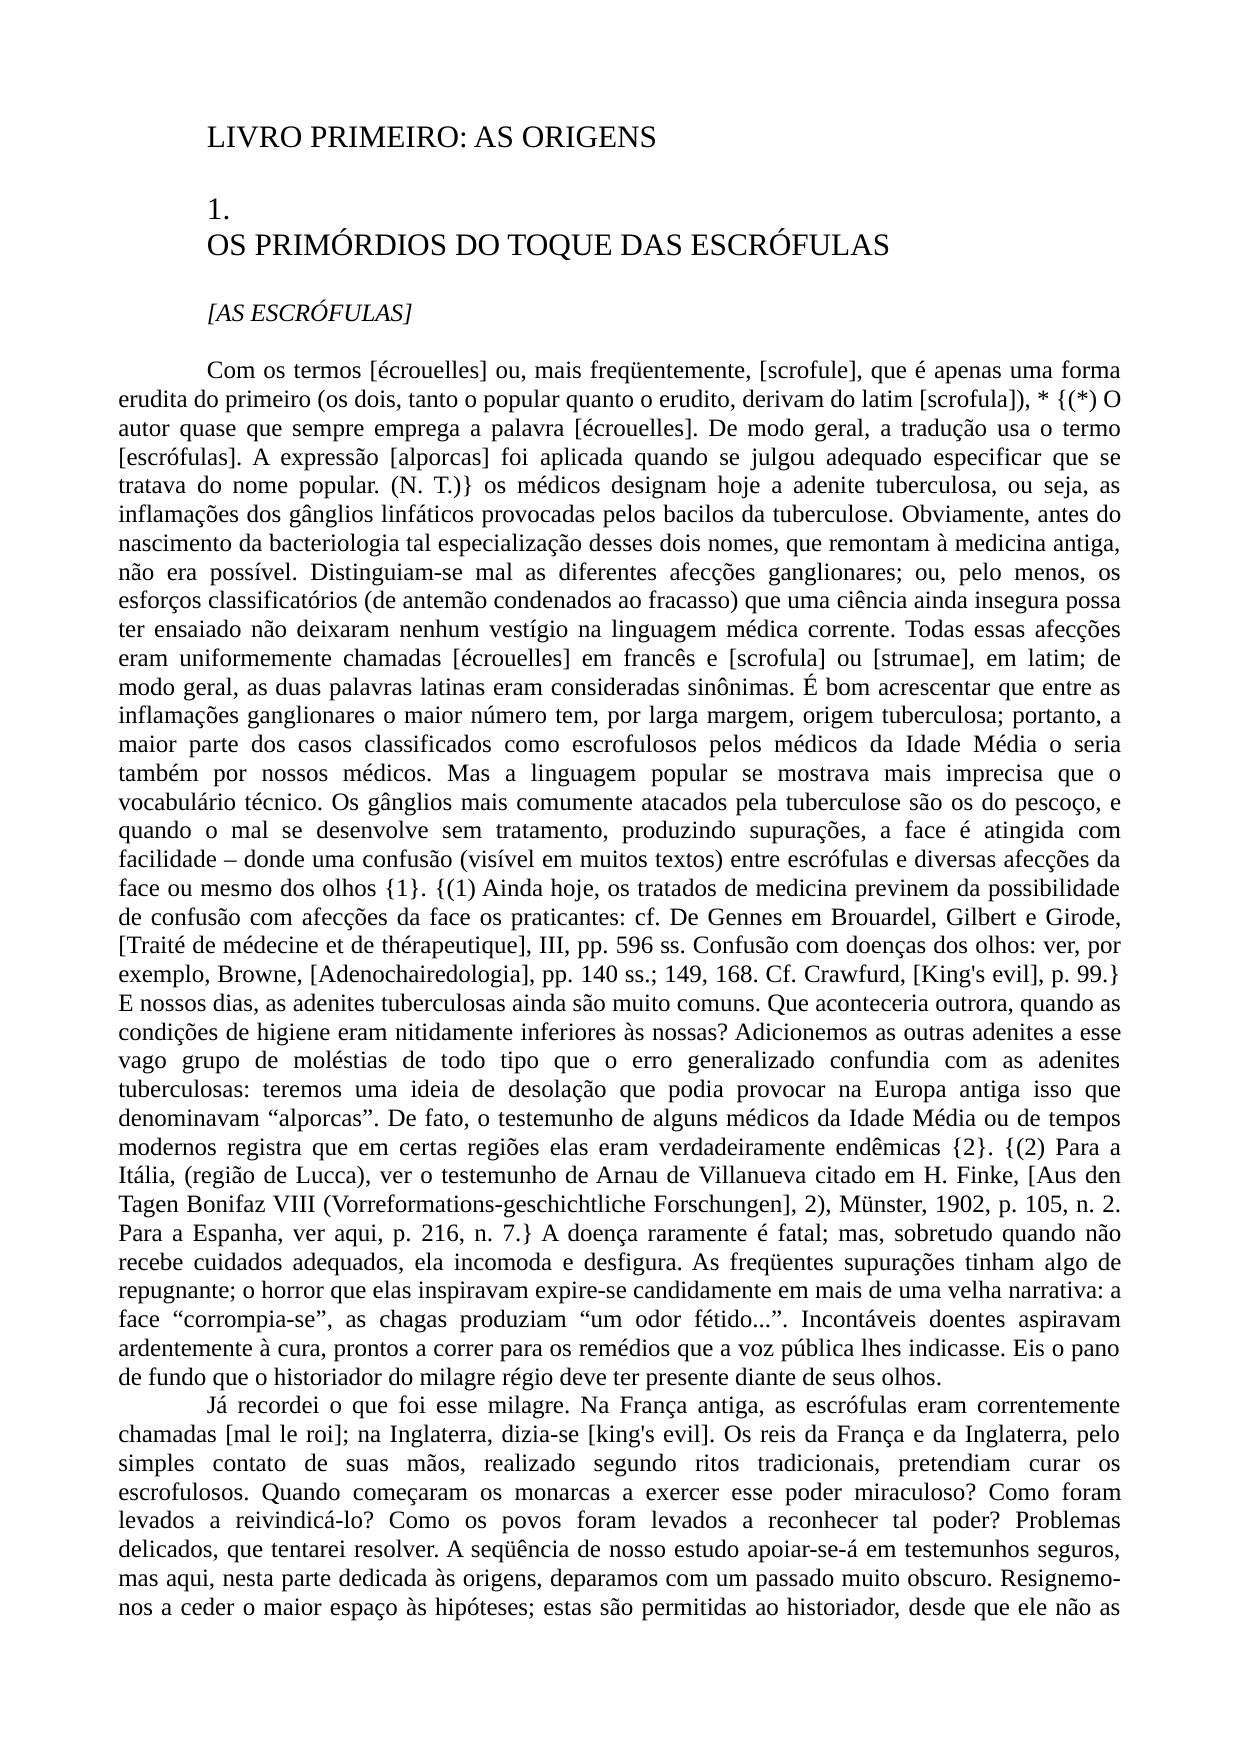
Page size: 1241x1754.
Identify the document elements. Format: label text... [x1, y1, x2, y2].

text Com os termos [écrouelles] ou, mais freqüentemente, [scrofule], que é apenas uma forma erudita do primeiro (os dois, tanto o popular quanto o erudito, derivam do latim [scrofula]), * {(*) O autor quase que sempre emprega a palavra [écrouelles]. De modo geral, a tradução usa o termo [escrófulas]. A expressão [alporcas] foi aplicada quando se julgou adequado especificar que se tratava do nome popular. (N. T.)} os médicos designam hoje a adenite tuberculosa, ou seja, as inflamações dos gânglios linfáticos provocadas pelos bacilos da tuberculose. Obviamente, antes do nascimento da bacteriologia tal especialização desses dois nomes, que remontam à medicina antiga, não era possível. Distinguiam-se mal as diferentes afecções ganglionares; ou, pelo menos, os esforços classificatórios (de antemão condenados ao fracasso) que uma ciência ainda insegura possa ter ensaiado não deixaram nenhum vestígio na linguagem médica corrente. Todas essas afecções eram uniformemente chamadas [écrouelles] em francês e [scrofula] ou [strumae], em latim; de modo geral, as duas palavras latinas eram consideradas sinônimas. É bom acrescentar que entre as inflamações ganglionares o maior número tem, por larga margem, origem tuberculosa; portanto, a maior parte dos casos classificados como escrofulosos pelos médicos da Idade Média o seria também por nossos médicos. Mas a linguagem popular se mostrava mais imprecisa que o vocabulário técnico. Os gânglios mais comumente atacados pela tuberculose são os do pescoço, e quando o mal se desenvolve sem tratamento, produzindo supurações, a face é atingida com facilidade – donde uma confusão (visível em muitos textos) entre escrófulas e diversas afecções da face ou mesmo dos olhos {1}. {(1) Ainda hoje, os tratados de medicina previnem da possibilidade de confusão com afecções da face os praticantes: cf. De Gennes em Brouardel, Gilbert e Girode, [Traité de médecine et de thérapeutique], III, pp. 596 ss. Confusão com doenças dos olhos: ver, por exemplo, Browne, [Adenochairedologia], pp. 140 ss.; 149, 168. Cf. Crawfurd, [King's evil], p. 99.} E nossos dias, as adenites tuberculosas ainda são muito comuns. Que aconteceria outrora, quando as condições de higiene eram nitidamente inferiores às nossas? Adicionemos as outras adenites a esse vago grupo de moléstias de todo tipo que o erro generalizado confundia com as adenites tuberculosas: teremos uma ideia de desolação que podia provocar na Europa antiga isso que denominavam “alporcas”. De fato, o testemunho de alguns médicos da Idade Média ou de tempos modernos registra que em certas regiões elas eram verdadeiramente endêmicas {2}. {(2) Para a Itália, (região de Lucca), ver o testemunho de Arnau de Villanueva citado em H. Finke, [Aus den Tagen Bonifaz VIII (Vorreformations-geschichtliche Forschungen], 2), Münster, 1902, p. 105, n. 2. Para a Espanha, ver aqui, p. 216, n. 7.} A doença raramente é fatal; mas, sobretudo quando não recebe cuidados adequados, ela incomoda e desfigura. As freqüentes supurações tinham algo de repugnante; o horror que elas inspiravam expire-se candidamente em mais de uma velha narrativa: a face “corrompia-se”, as chagas produziam “um odor fétido...”. Incontáveis doentes aspiravam ardentemente à cura, prontos a correr para os remédios que a voz pública lhes indicasse. Eis o pano de fundo que o historiador do milagre régio deve ter presente diante de seus olhos. [118, 355, 1122, 1390]
text [AS ESCRÓFULAS] [118, 298, 1122, 327]
text LIVRO PRIMEIRO: AS ORIGENS [118, 118, 1122, 154]
text OS PRIMÓRDIOS DO TOQUE DAS ESCRÓFULAS [118, 226, 1122, 262]
text 1. [118, 190, 1122, 226]
text Já recordei o que foi esse milagre. Na França antiga, as escrófulas eram correntemente chamadas [mal le roi]; na Inglaterra, dizia-se [king's evil]. Os reis da França e da Inglaterra, pelo simples contato de suas mãos, realizado segundo ritos tradicionais, pretendiam curar os escrofulosos. Quando começaram os monarcas a exercer esse poder miraculoso? Como foram levados a reivindicá-lo? Como os povos foram levados a reconhecer tal poder? Problemas delicados, que tentarei resolver. A seqüência de nosso estudo apoiar-se-á em testemunhos seguros, mas aqui, nesta parte dedicada às origens, deparamos com um passado muito obscuro. Resignemo-nos a ceder o maior espaço às hipóteses; estas são permitidas ao historiador, desde que ele não as [118, 1390, 1122, 1620]
